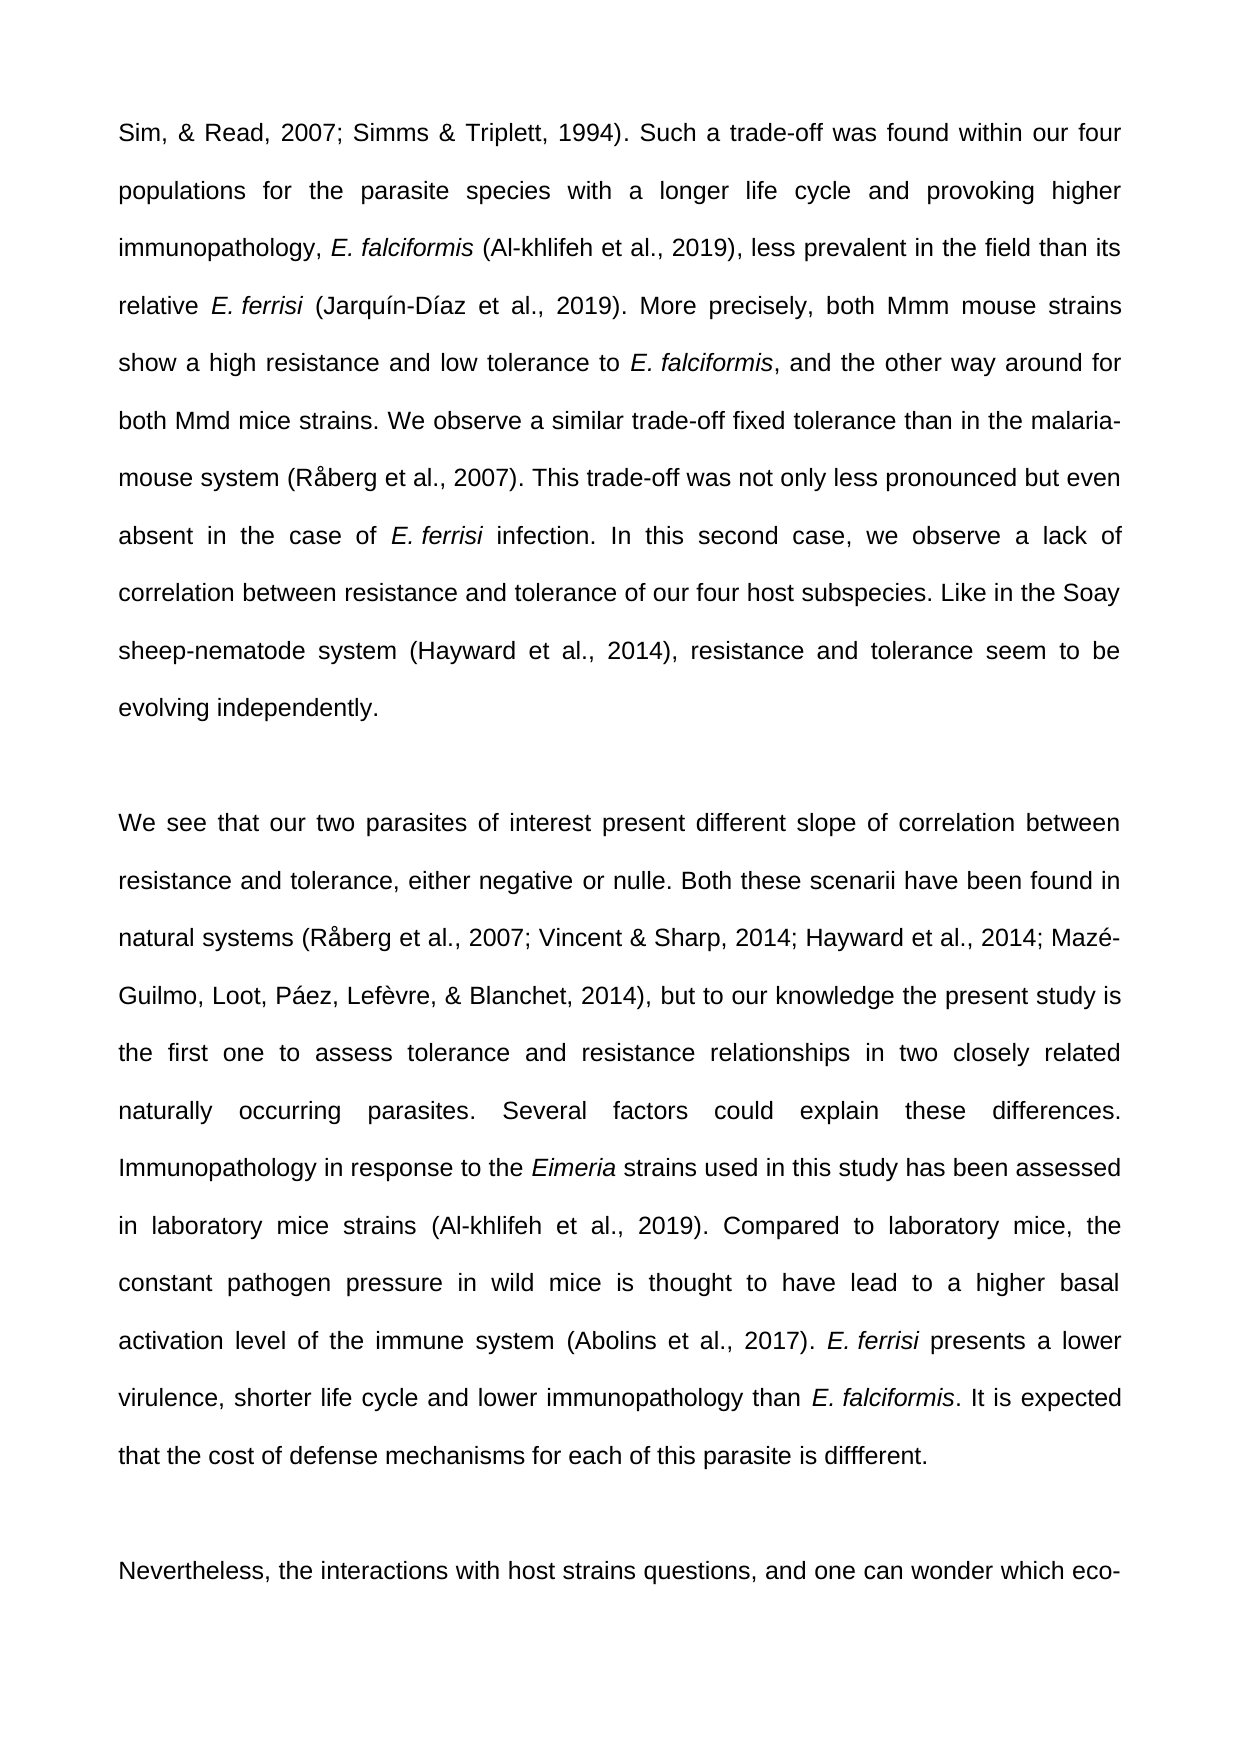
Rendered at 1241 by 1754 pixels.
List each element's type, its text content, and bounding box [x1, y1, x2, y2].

text Nevertheless, the interactions with host strains questions, and one can wonder which eco- [118, 1556, 1122, 1584]
text Sim, & Read, 2007; Simms & Triplett, 1994). Such a trade-off was found within our four populations for the parasite species with a longer life cycle and provoking higher immunopathology, E. falciformis (Al-khlifeh et al., 2019), less prevalent in the field than its relative E. ferrisi (Jarquín-Díaz et al., 2019). More precisely, both Mmm mouse strains show a high resistance and low tolerance to E. falciformis, and the other way around for both Mmd mice strains. We observe a similar trade-off fixed tolerance than in the malaria-mouse system (Råberg et al., 2007). This trade-off was not only less pronounced but even absent in the case of E. ferrisi infection. In this second case, we observe a lack of correlation between resistance and tolerance of our four host subspecies. Like in the Soay sheep-nematode system (Hayward et al., 2014), resistance and tolerance seem to be evolving independently. [118, 118, 1122, 722]
text We see that our two parasites of interest present different slope of correlation between resistance and tolerance, either negative or nulle. Both these scenarii have been found in natural systems (Råberg et al., 2007; Vincent & Sharp, 2014; Hayward et al., 2014; Mazé-Guilmo, Loot, Páez, Lefèvre, & Blanchet, 2014), but to our knowledge the present study is the first one to assess tolerance and resistance relationships in two closely related naturally occurring parasites. Several factors could explain these differences. Immunopathology in response to the Eimeria strains used in this study has been assessed in laboratory mice strains (Al-khlifeh et al., 2019). Compared to laboratory mice, the constant pathogen pressure in wild mice is thought to have lead to a higher basal activation level of the immune system (Abolins et al., 2017). E. ferrisi presents a lower virulence, shorter life cycle and lower immunopathology than E. falciformis. It is expected that the cost of defense mechanisms for each of this parasite is diffferent. [118, 808, 1122, 1469]
